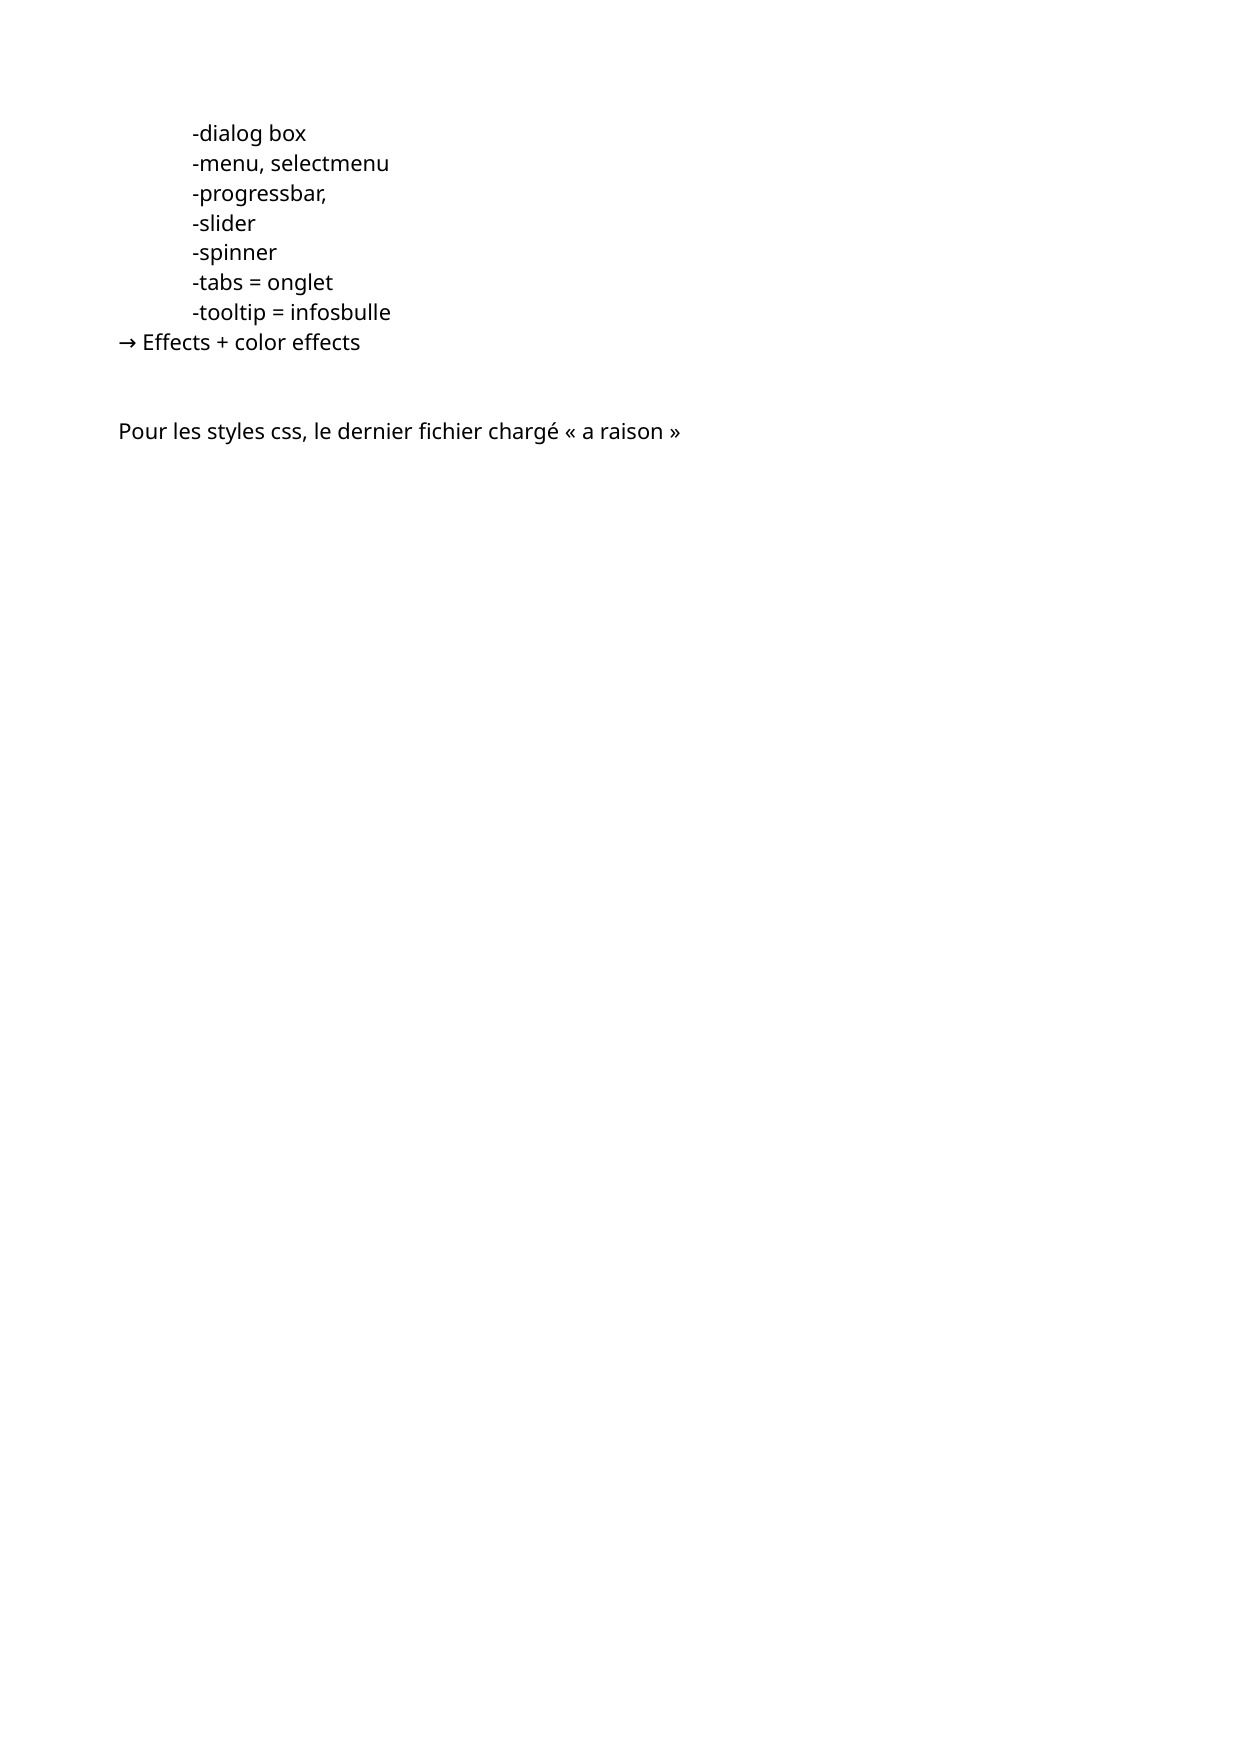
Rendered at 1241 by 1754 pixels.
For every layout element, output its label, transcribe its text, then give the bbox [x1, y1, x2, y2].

text → Effects + color effects [118, 327, 1122, 356]
text -slider [118, 207, 1122, 237]
text -spinner [118, 237, 1122, 267]
text -tabs = onglet [118, 267, 1122, 297]
text -tooltip = infosbulle [118, 297, 1122, 327]
text -progressbar, [118, 178, 1122, 207]
text -menu, selectmenu [118, 148, 1122, 178]
text -dialog box [118, 118, 1122, 148]
text Pour les styles css, le dernier fichier chargé « a raison » [118, 416, 1122, 446]
